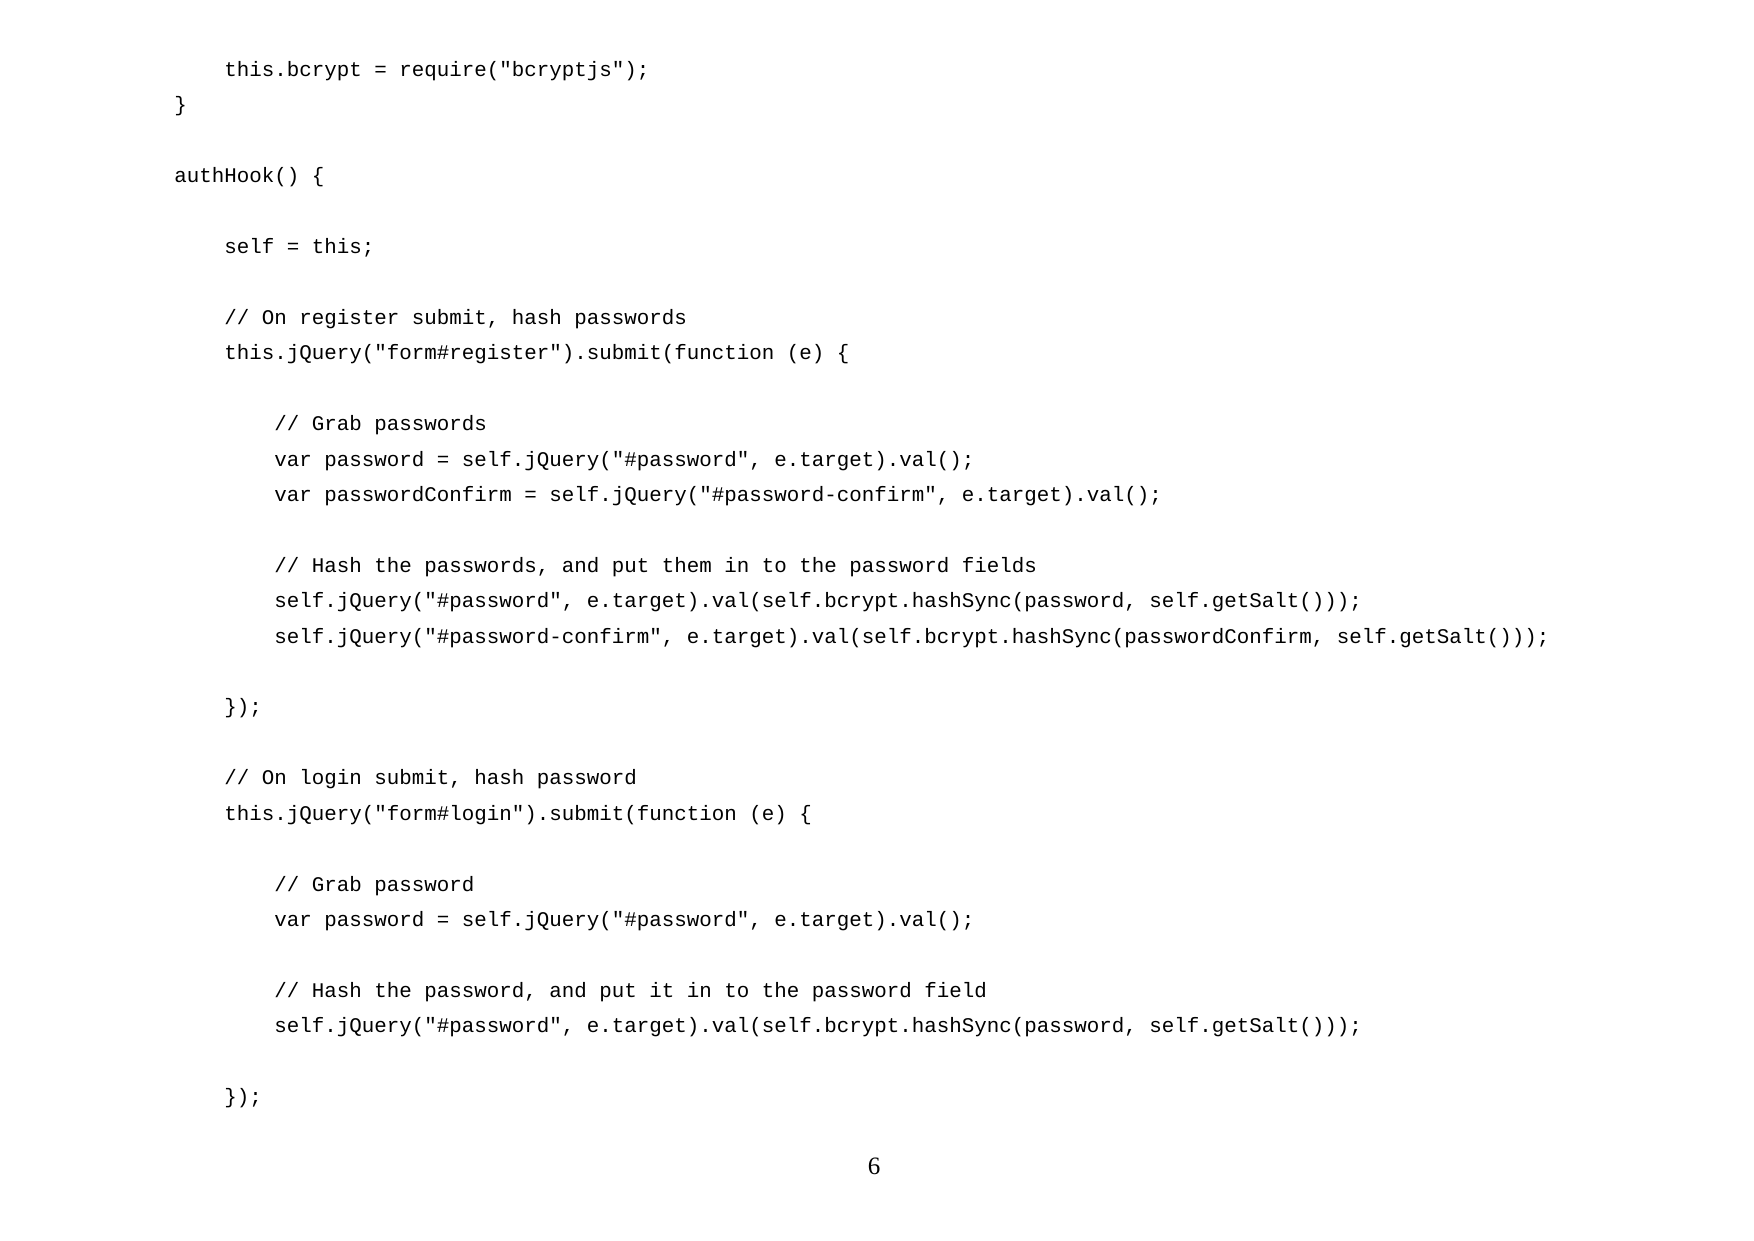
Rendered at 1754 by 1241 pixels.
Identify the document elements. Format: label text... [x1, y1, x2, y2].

text // On login submit, hash password [124, 767, 1695, 791]
text self.jQuery("#password-confirm", e.target).val(self.bcrypt.hashSync(passwordConfirm, self.getSalt())); [124, 626, 1695, 649]
text self = this; [124, 236, 1695, 260]
text // On register submit, hash passwords [124, 307, 1695, 331]
text }); [124, 697, 1695, 720]
text // Hash the passwords, and put them in to the password fields [124, 555, 1695, 578]
text // Grab password [124, 874, 1695, 897]
text var password = self.jQuery("#password", e.target).val(); [124, 909, 1695, 933]
text this.jQuery("form#register").submit(function (e) { [124, 342, 1695, 366]
text this.jQuery("form#login").submit(function (e) { [124, 803, 1695, 826]
text var password = self.jQuery("#password", e.target).val(); [124, 449, 1695, 472]
text self.jQuery("#password", e.target).val(self.bcrypt.hashSync(password, self.getSalt())); [124, 590, 1695, 614]
text self.jQuery("#password", e.target).val(self.bcrypt.hashSync(password, self.getSalt())); [124, 1015, 1695, 1039]
text var passwordConfirm = self.jQuery("#password-confirm", e.target).val(); [124, 484, 1695, 508]
text // Grab passwords [124, 413, 1695, 437]
text authHook() { [124, 165, 1695, 189]
text this.bcrypt = require("bcryptjs"); [124, 59, 1695, 83]
text // Hash the password, and put it in to the password field [124, 980, 1695, 1003]
text } [124, 94, 1695, 118]
text }); [124, 1086, 1695, 1110]
